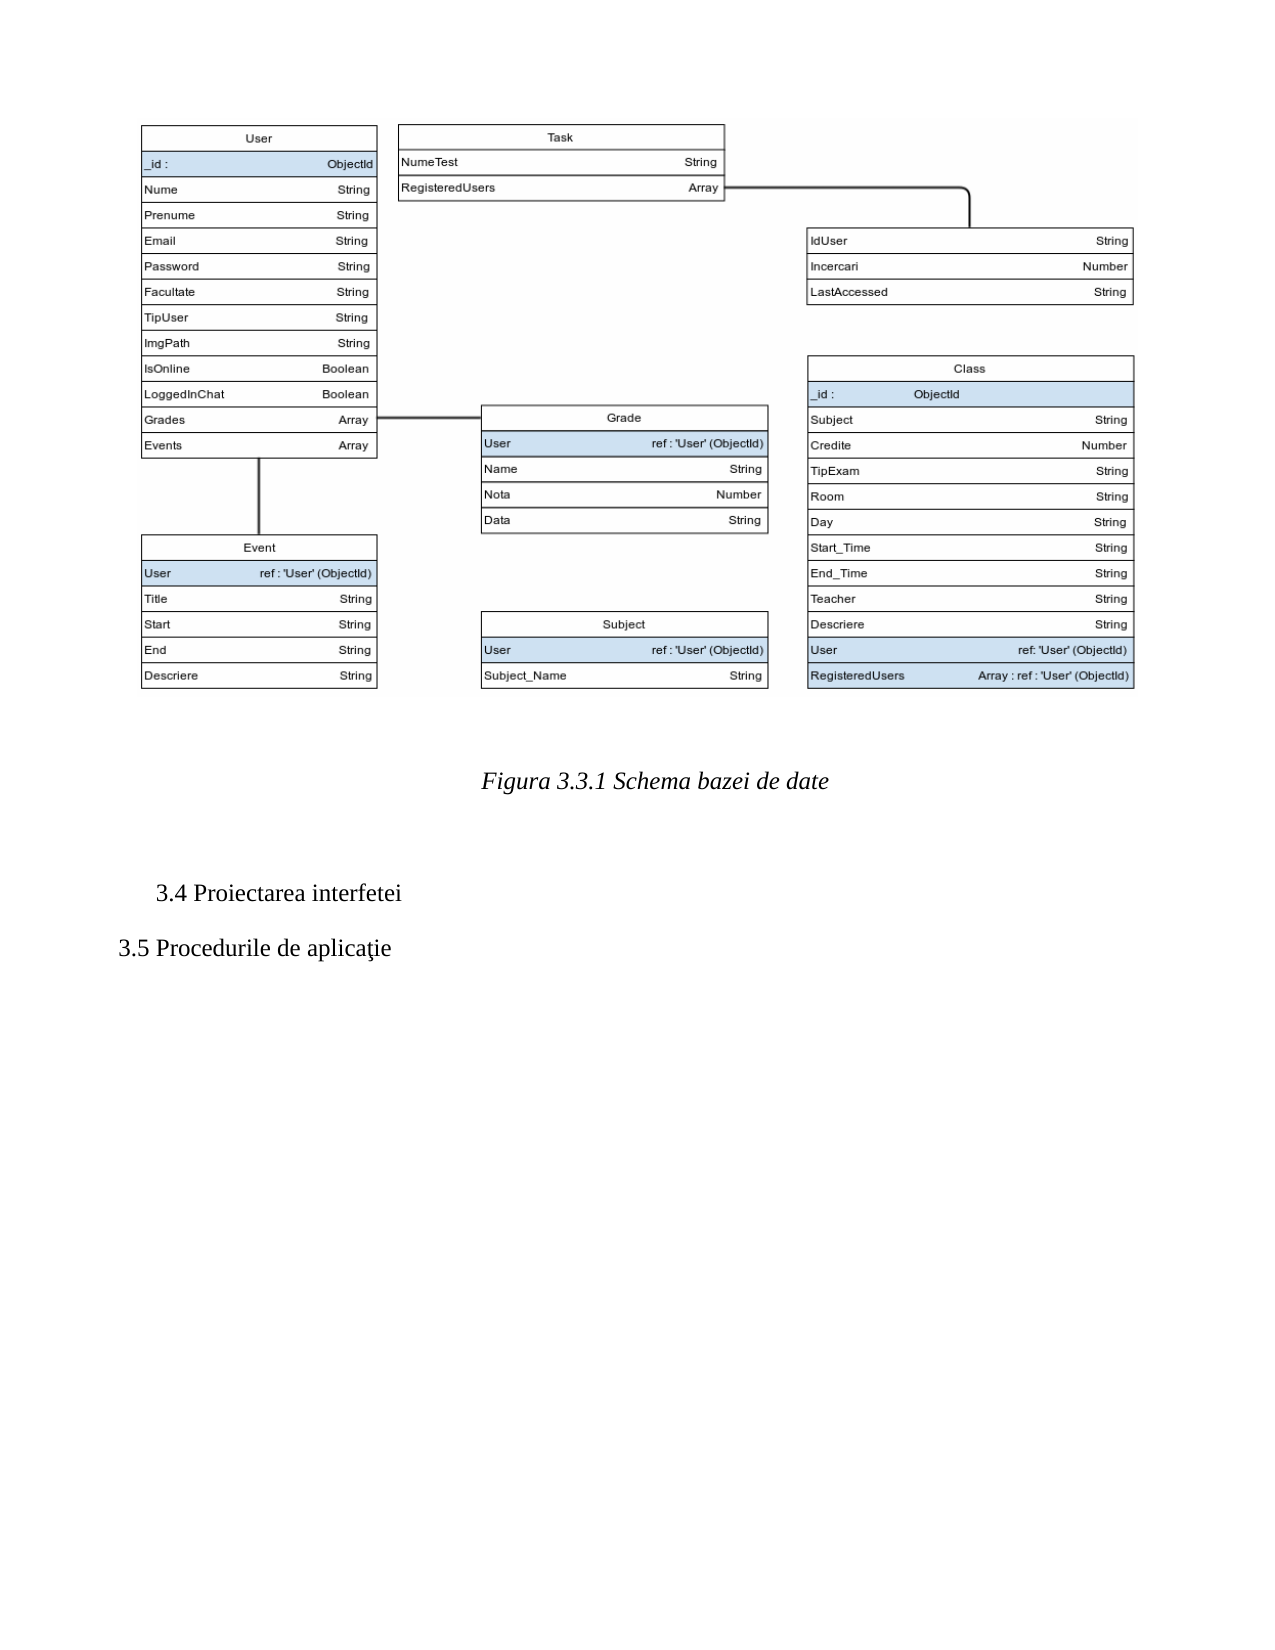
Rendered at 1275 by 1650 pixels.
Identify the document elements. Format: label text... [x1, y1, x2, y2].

text 3.5 Procedurile de aplicaţie [118, 933, 1157, 962]
picture [136, 118, 1139, 697]
text 3.4 Proiectarea interfetei [156, 878, 1157, 906]
text Figura 3.3.1 Schema bazei de date [156, 766, 1157, 795]
